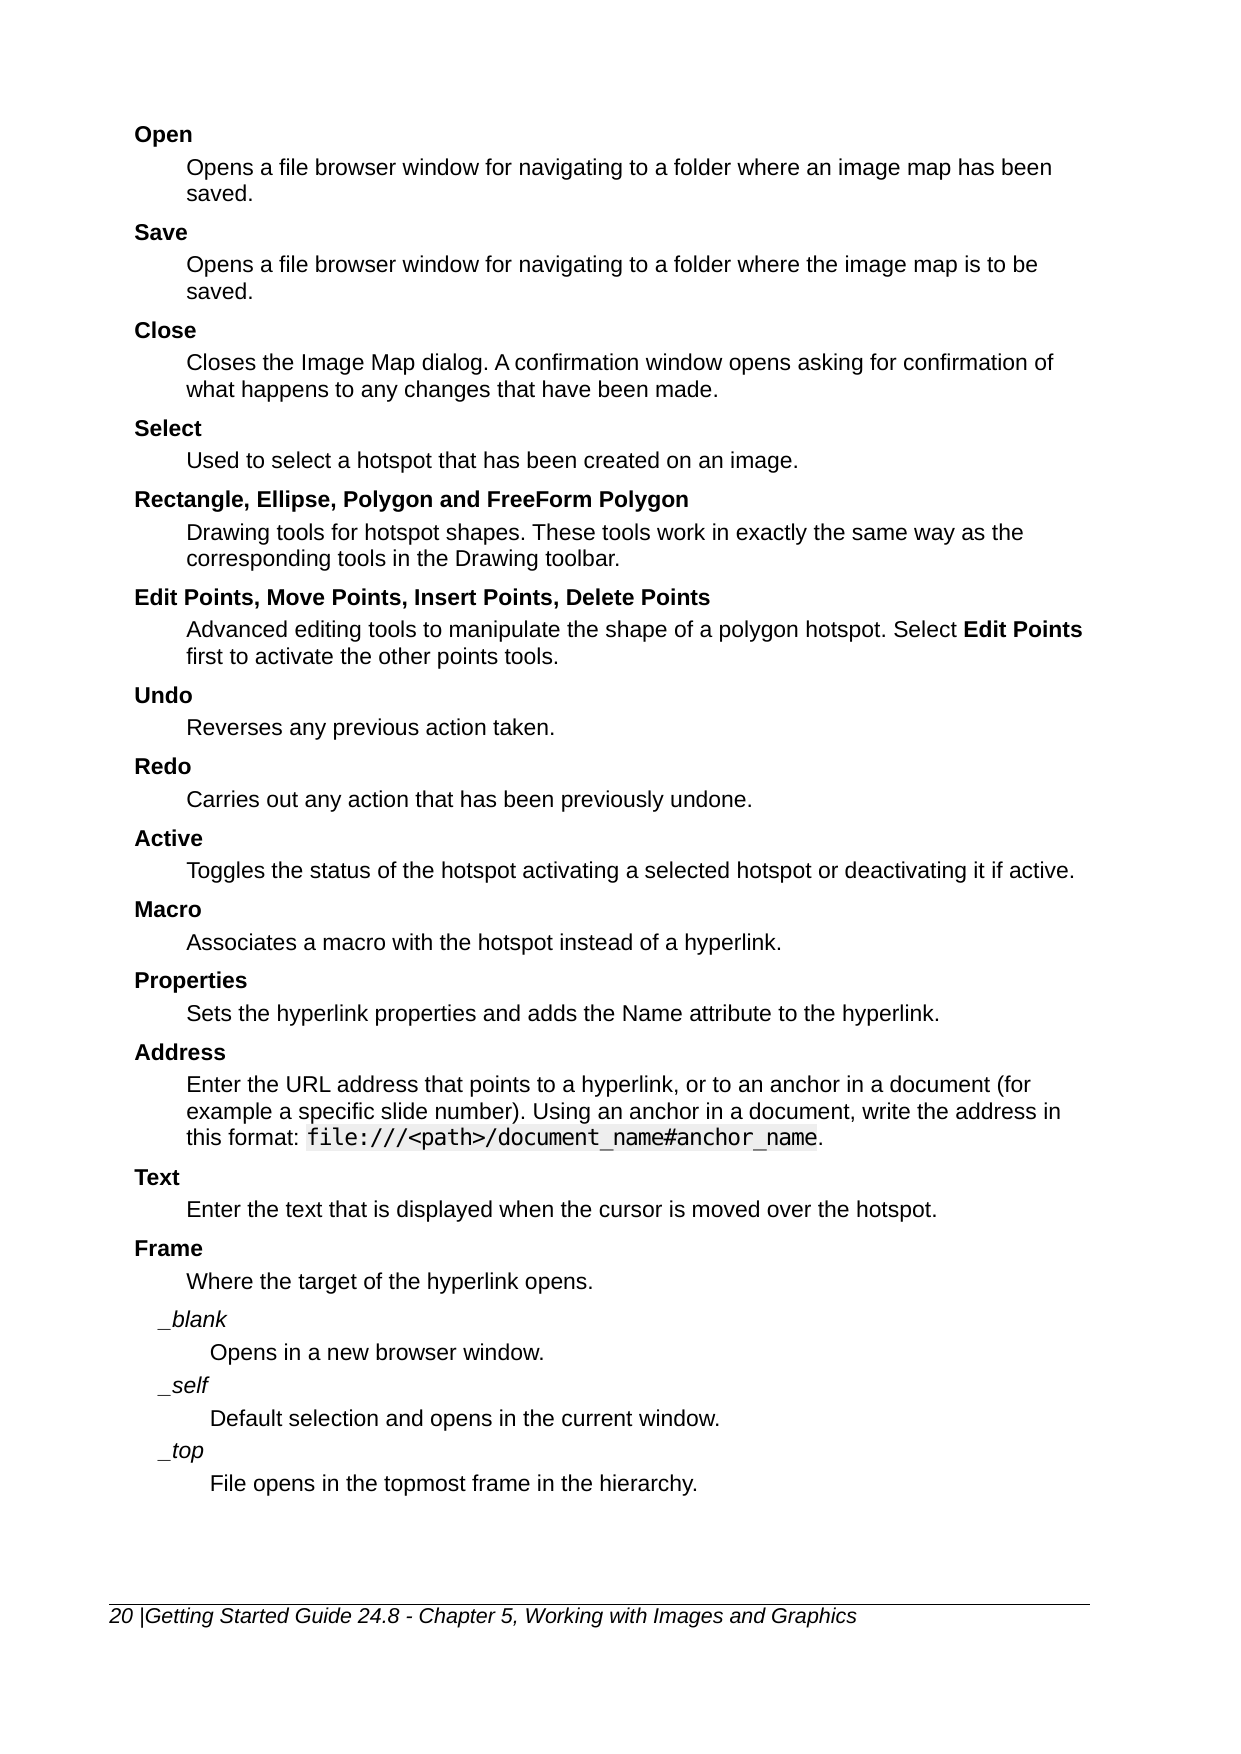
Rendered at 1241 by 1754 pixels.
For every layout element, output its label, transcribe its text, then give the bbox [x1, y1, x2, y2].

text Opens a file browser window for navigating to a folder where an image map has been saved. [186, 154, 1090, 206]
text _blank [159, 1306, 1090, 1333]
text Sets the hyperlink properties and adds the Name attribute to the hyperlink. [186, 1000, 1090, 1026]
text Save [134, 219, 1090, 245]
text _top [159, 1437, 1090, 1464]
text _self [159, 1372, 1090, 1398]
text Where the target of the hyperlink opens. [186, 1268, 1090, 1294]
text Address [134, 1039, 1090, 1065]
text Enter the text that is displayed when the cursor is moved over the hotspot. [186, 1196, 1090, 1222]
text Reverses any previous action taken. [186, 714, 1090, 741]
text Edit Points, Move Points, Insert Points, Delete Points [134, 584, 1090, 610]
text Opens in a new browser window. [209, 1339, 1090, 1365]
text Select [134, 414, 1090, 441]
text Rectangle, Ellipse, Polygon and FreeForm Polygon [134, 486, 1090, 512]
text Advanced editing tools to manipulate the shape of a polygon hotspot. Select Edit Points first to activate the other points tools. [186, 616, 1090, 669]
text Active [134, 824, 1090, 851]
text File opens in the topmost frame in the hierarchy. [209, 1470, 1090, 1496]
text Undo [134, 682, 1090, 708]
text Associates a macro with the hotspot instead of a hyperlink. [186, 928, 1090, 955]
text Open [134, 121, 1090, 147]
text Redo [134, 753, 1090, 779]
text Closes the Image Map dialog. A confirmation window opens asking for confirmation of what happens to any changes that have been made. [186, 349, 1090, 402]
text Enter the URL address that points to a hyperlink, or to an anchor in a document (for example a specific slide number). Using an anchor in a document, write the address in this format: file:///<path>/document_name#anchor_name. [186, 1071, 1090, 1151]
text Default selection and opens in the current window. [209, 1404, 1090, 1431]
text Opens a file browser window for navigating to a folder where the image map is to be saved. [186, 251, 1090, 304]
text Close [134, 317, 1090, 343]
text Macro [134, 896, 1090, 922]
text Frame [134, 1235, 1090, 1261]
text Drawing tools for hotspot shapes. These tools work in exactly the same way as the corresponding tools in the Drawing toolbar. [186, 518, 1090, 571]
text Carries out any action that has been previously undone. [186, 786, 1090, 812]
text Properties [134, 967, 1090, 994]
text Used to select a hotspot that has been created on an image. [186, 447, 1090, 473]
text Toggles the status of the hotspot activating a selected hotspot or deactivating it if active. [186, 857, 1090, 883]
text Text [134, 1163, 1090, 1190]
